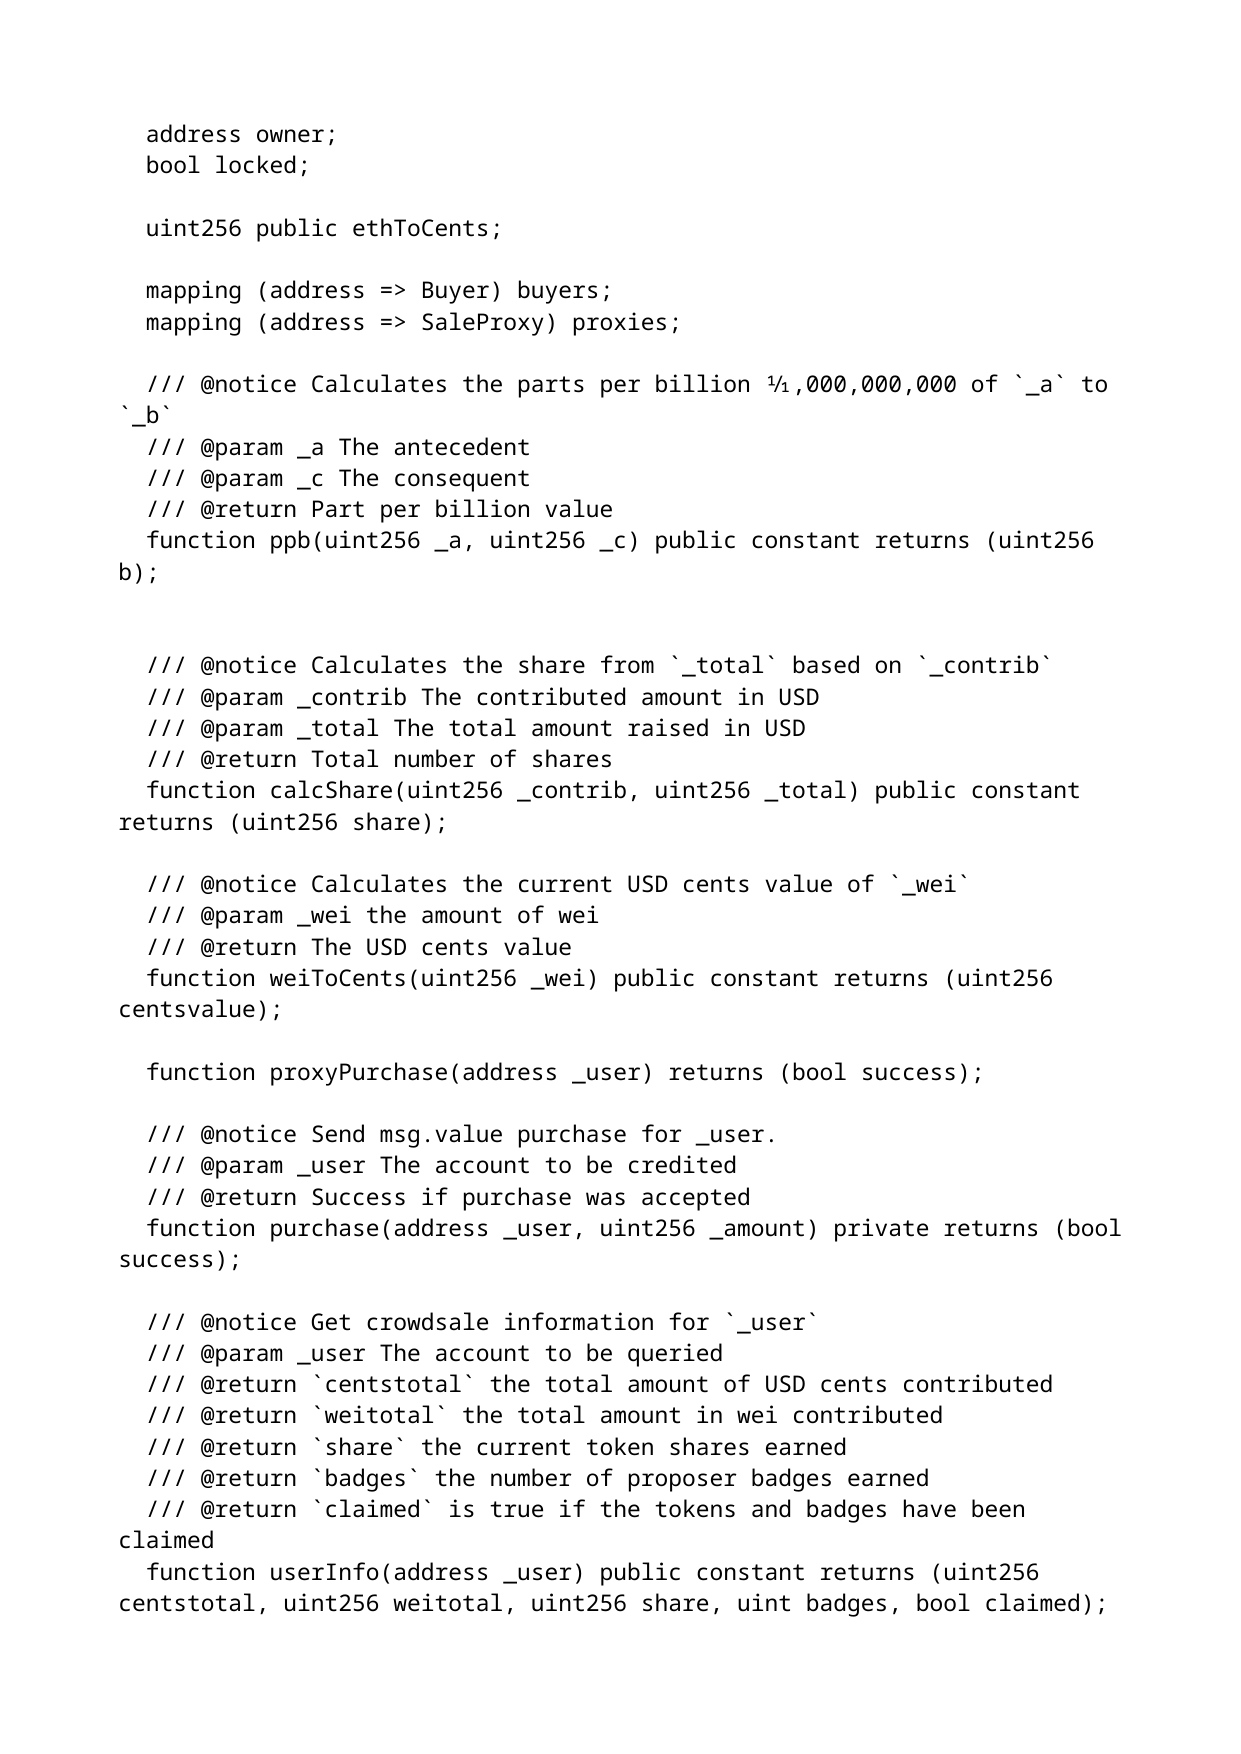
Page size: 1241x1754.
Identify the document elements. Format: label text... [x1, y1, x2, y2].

text /// @return `centstotal` the total amount of USD cents contributed [118, 1368, 1122, 1399]
text function ppb(uint256 _a, uint256 _c) public constant returns (uint256 b); [118, 524, 1122, 587]
text /// @return Part per billion value [118, 493, 1122, 524]
text /// @notice Calculates the current USD cents value of `_wei` [118, 868, 1122, 899]
text mapping (address => Buyer) buyers; [118, 274, 1122, 306]
text /// @notice Calculates the share from `_total` based on `_contrib` [118, 649, 1122, 681]
text /// @param _total The total amount raised in USD [118, 712, 1122, 743]
text /// @param _wei the amount of wei [118, 899, 1122, 931]
text /// @return `badges` the number of proposer badges earned [118, 1462, 1122, 1493]
text /// @notice Calculates the parts per billion 1⁄1,000,000,000 of `_a` to `_b` [118, 368, 1122, 431]
text /// @notice Get crowdsale information for `_user` [118, 1306, 1122, 1337]
text /// @param _user The account to be credited [118, 1149, 1122, 1181]
text /// @return The USD cents value [118, 931, 1122, 962]
text /// @return `share` the current token shares earned [118, 1431, 1122, 1462]
text function userInfo(address _user) public constant returns (uint256 centstotal, uint256 weitotal, uint256 share, uint badges, bool claimed); [118, 1556, 1122, 1618]
text /// @return `claimed` is true if the tokens and badges have been claimed [118, 1493, 1122, 1556]
text uint256 public ethToCents; [118, 212, 1122, 243]
text function purchase(address _user, uint256 _amount) private returns (bool success); [118, 1212, 1122, 1274]
text function proxyPurchase(address _user) returns (bool success); [118, 1056, 1122, 1087]
text /// @return Total number of shares [118, 743, 1122, 774]
text address owner; [118, 118, 1122, 149]
text /// @notice Send msg.value purchase for _user. [118, 1118, 1122, 1149]
text /// @return `weitotal` the total amount in wei contributed [118, 1399, 1122, 1431]
text /// @param _user The account to be queried [118, 1337, 1122, 1368]
text /// @return Success if purchase was accepted [118, 1181, 1122, 1212]
text /// @param _contrib The contributed amount in USD [118, 681, 1122, 712]
text function calcShare(uint256 _contrib, uint256 _total) public constant returns (uint256 share); [118, 774, 1122, 837]
text mapping (address => SaleProxy) proxies; [118, 306, 1122, 337]
text bool locked; [118, 149, 1122, 181]
text function weiToCents(uint256 _wei) public constant returns (uint256 centsvalue); [118, 962, 1122, 1024]
text /// @param _c The consequent [118, 462, 1122, 493]
text /// @param _a The antecedent [118, 431, 1122, 462]
